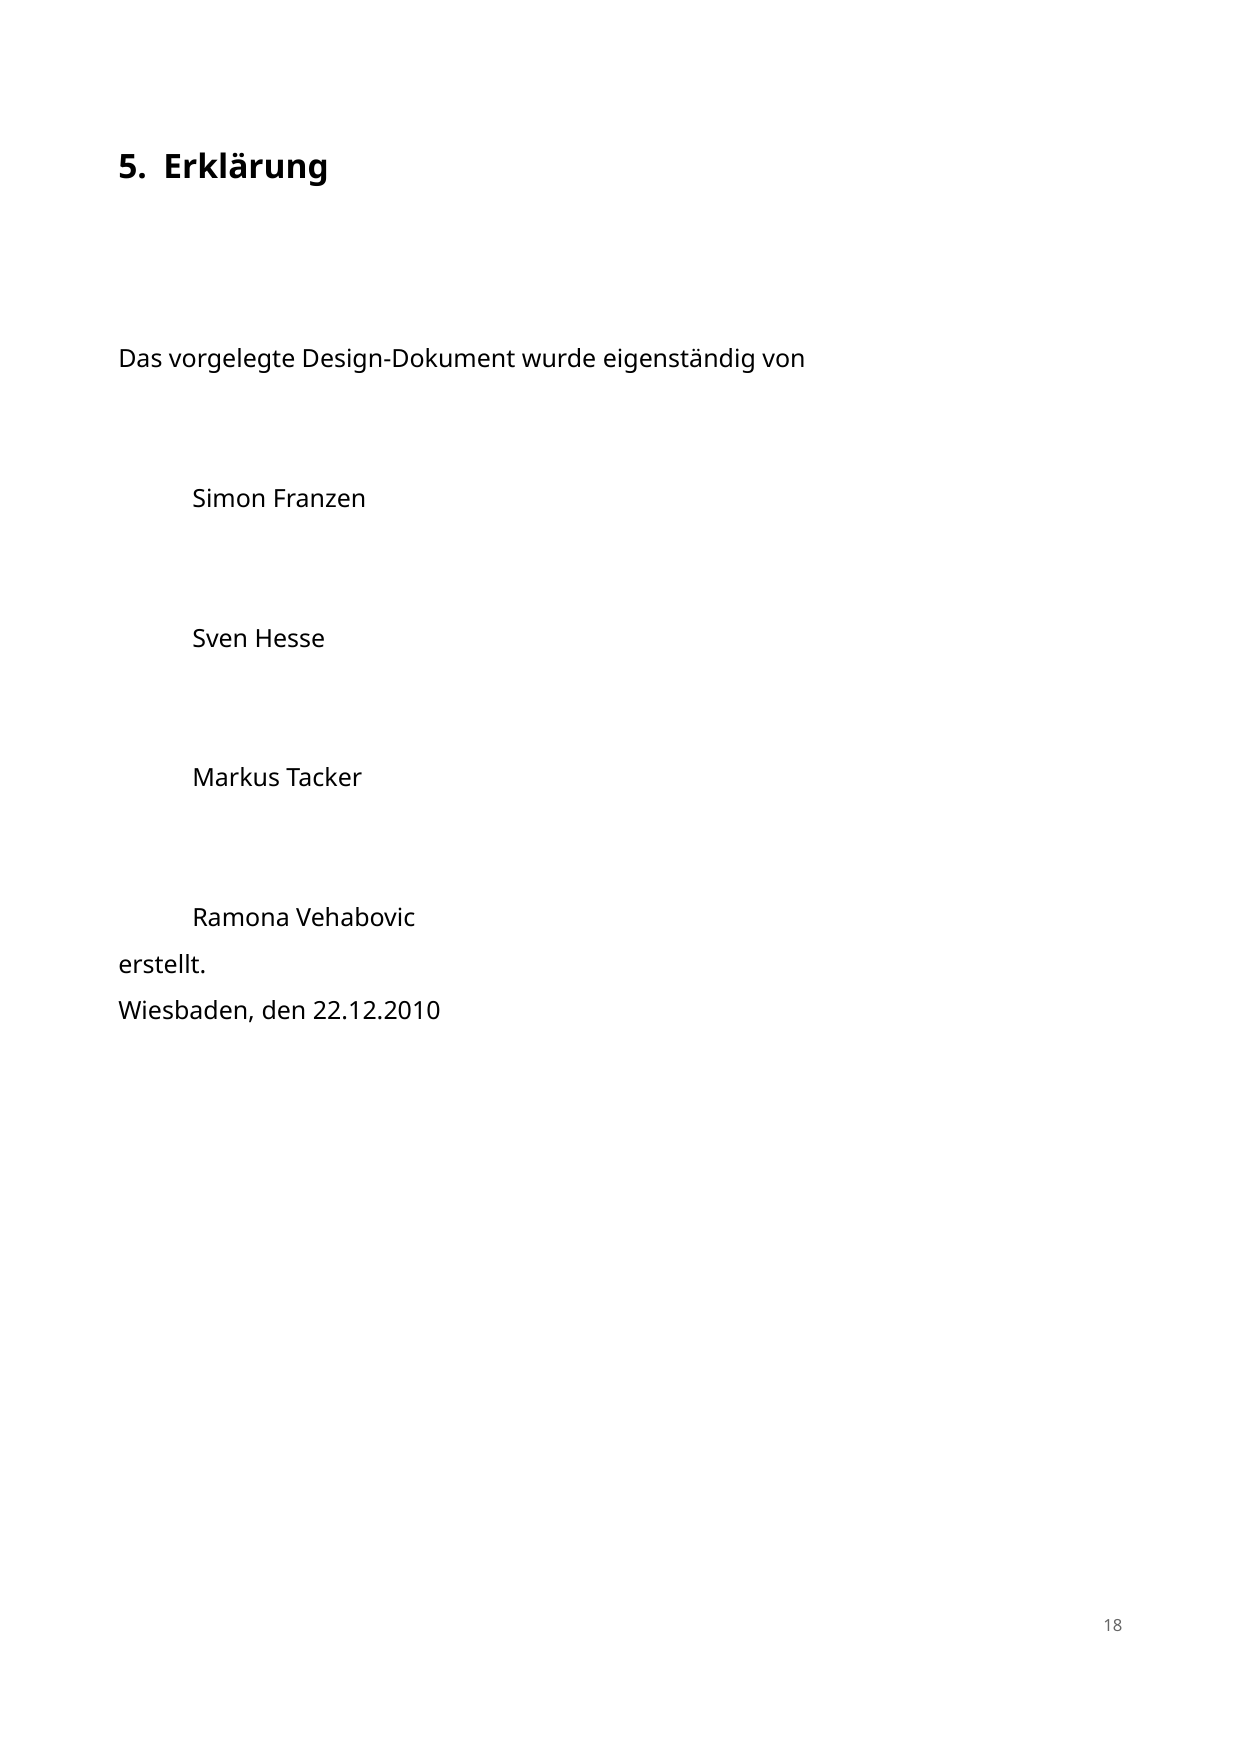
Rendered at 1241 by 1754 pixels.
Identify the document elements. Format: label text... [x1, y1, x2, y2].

subtitle Erklärung [118, 143, 1122, 189]
text Markus Tacker [118, 760, 1122, 794]
text Sven Hesse [118, 620, 1122, 654]
text Ramona Vehabovic [118, 900, 1122, 934]
text Simon Franzen [118, 481, 1122, 515]
text Das vorgelegte Design-Dokument wurde eigenständig von [118, 341, 1122, 375]
text erstellt. [118, 946, 1122, 980]
text Wiesbaden, den 22.12.2010 [118, 993, 1122, 1027]
